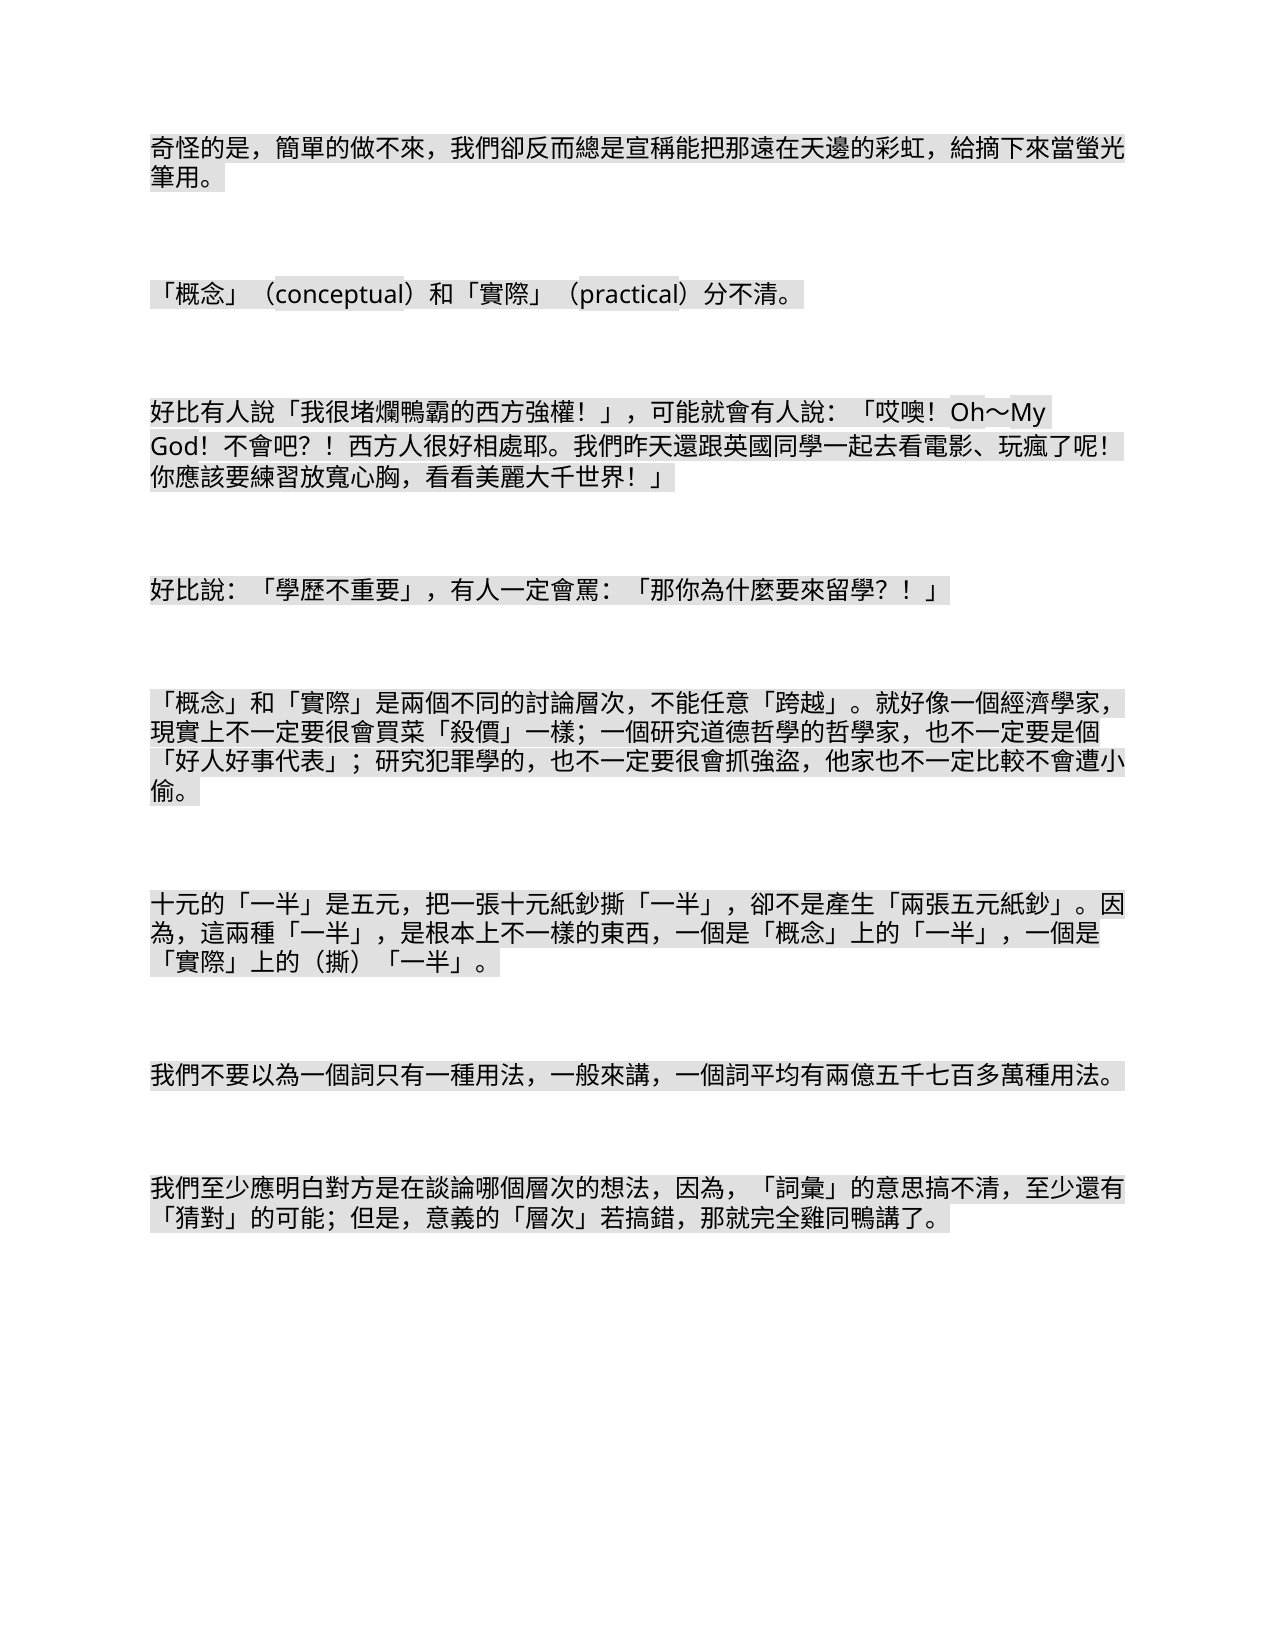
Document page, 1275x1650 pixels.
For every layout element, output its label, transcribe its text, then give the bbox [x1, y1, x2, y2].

text 「概念」（conceptual）和「實際」（practical）分不清。 [150, 276, 1125, 311]
text 好比有人說「我很堵爛鴨霸的西方強權！」，可能就會有人說：「哎噢！Oh～My God！不會吧？！西方人很好相處耶。我們昨天還跟英國同學一起去看電影、玩瘋了呢！你應該要練習放寬心胸，看看美麗大千世界！」 [150, 394, 1125, 492]
text 「概念」和「實際」是兩個不同的討論層次，不能任意「跨越」。就好像一個經濟學家，現實上不一定要很會買菜「殺價」一樣；一個研究道德哲學的哲學家，也不一定要是個「好人好事代表」；研究犯罪學的，也不一定要很會抓強盜，他家也不一定比較不會遭小偷。 [150, 689, 1125, 806]
text 十元的「一半」是五元，把一張十元紙鈔撕「一半」，卻不是產生「兩張五元紙鈔」。因為，這兩種「一半」，是根本上不一樣的東西，一個是「概念」上的「一半」，一個是「實際」上的（撕）「一半」。 [150, 890, 1125, 977]
text 我們不要以為一個詞只有一種用法，一般來講，一個詞平均有兩億五千七百多萬種用法。 [150, 1061, 1125, 1091]
text 奇怪的是，簡單的做不來，我們卻反而總是宣稱能把那遠在天邊的彩虹，給摘下來當螢光筆用。 [150, 134, 1125, 192]
text 我們至少應明白對方是在談論哪個層次的想法，因為，「詞彙」的意思搞不清，至少還有「猜對」的可能；但是，意義的「層次」若搞錯，那就完全雞同鴨講了。 [150, 1175, 1125, 1233]
text 好比說：「學歷不重要」，有人一定會罵：「那你為什麼要來留學？！」 [150, 576, 1125, 605]
